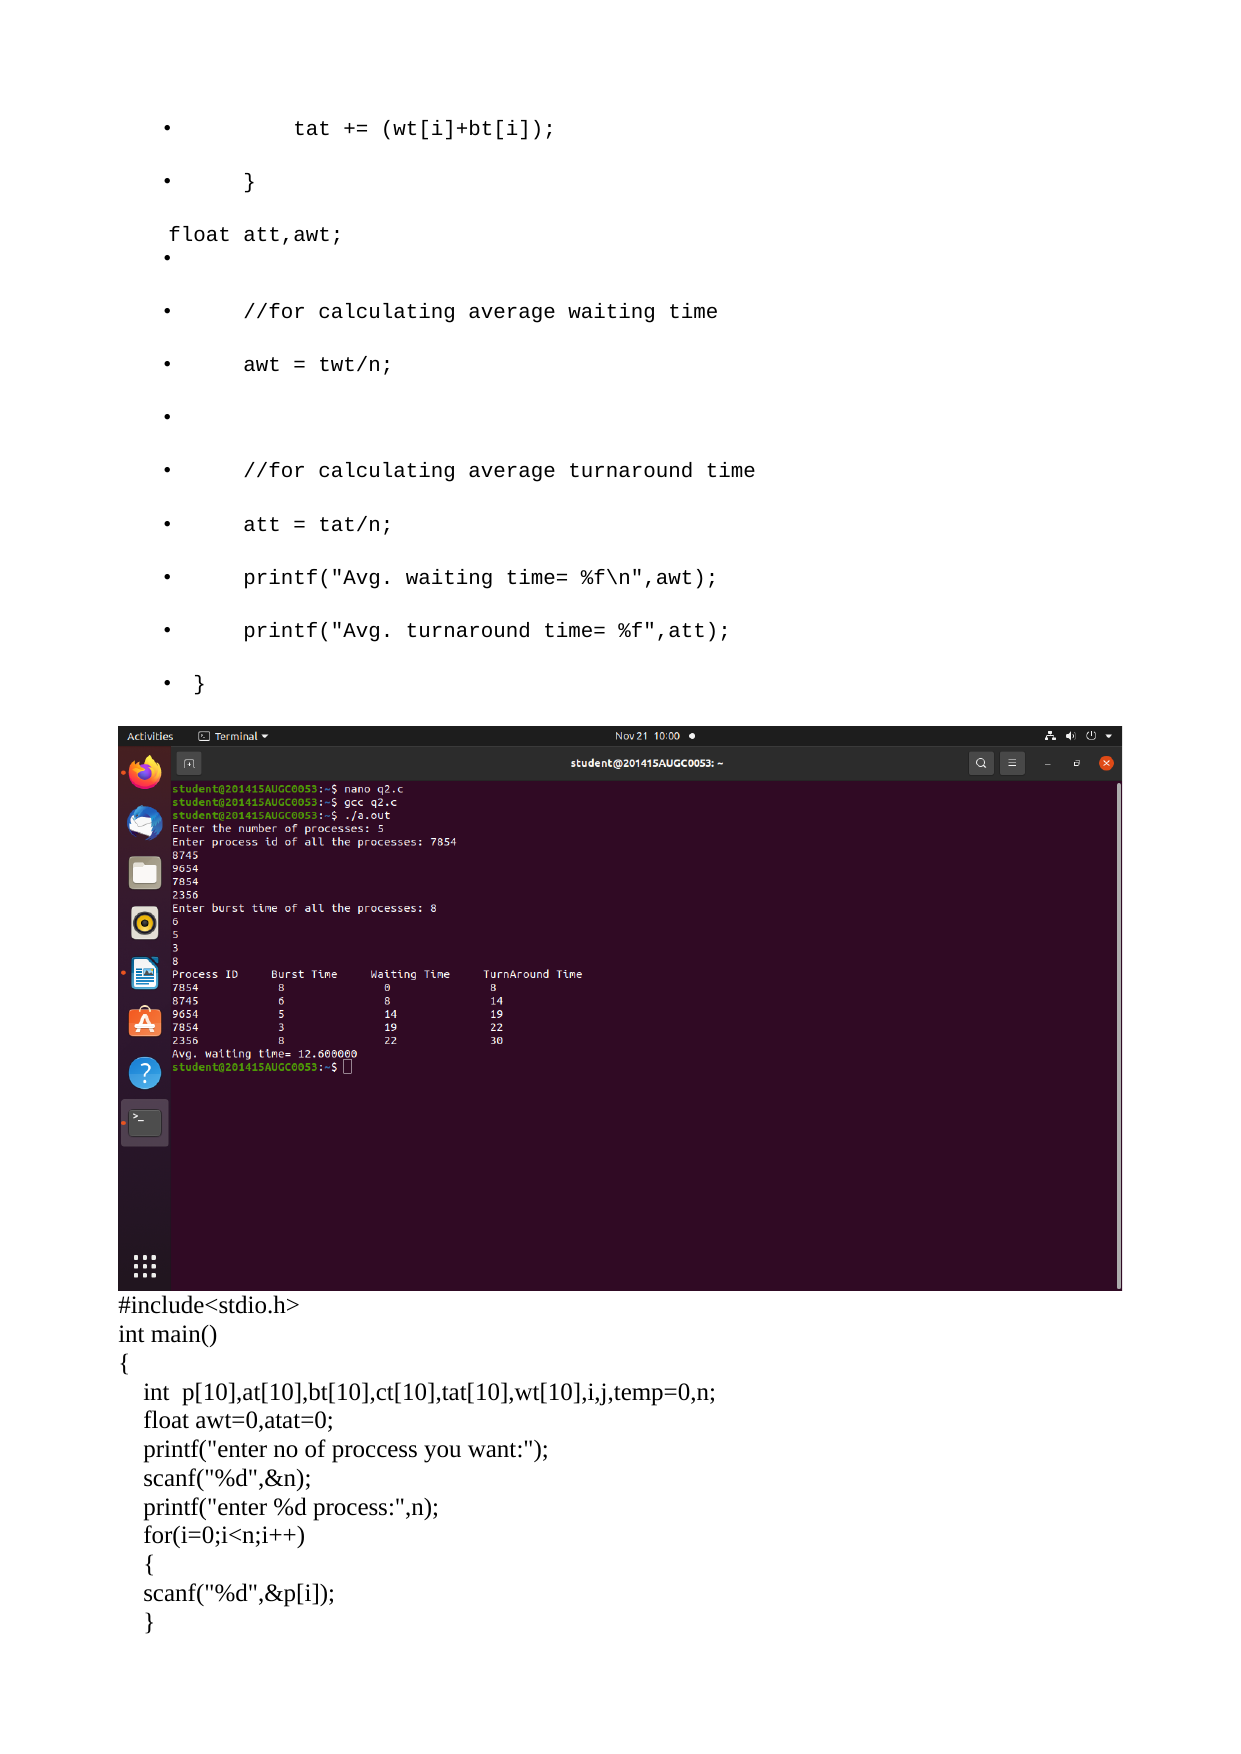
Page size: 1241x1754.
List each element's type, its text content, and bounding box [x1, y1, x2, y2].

text float att,awt; [118, 224, 1122, 248]
list } [164, 171, 1122, 195]
list printf("Avg. turnaround time= %f",att); [164, 620, 1122, 643]
list } [164, 673, 1122, 697]
list printf("Avg. waiting time= %f\n",awt); [164, 567, 1122, 590]
text float awt=0,atat=0; [118, 1406, 1122, 1434]
list awt = twt/n; [164, 354, 1122, 378]
text } [118, 1607, 1122, 1636]
list att = tat/n; [164, 514, 1122, 537]
text #include<stdio.h> [118, 1291, 1122, 1319]
text printf("enter no of proccess you want:"); [118, 1434, 1122, 1463]
list //for calculating average waiting time [164, 301, 1122, 325]
text printf("enter %d process:",n); [118, 1492, 1122, 1521]
text { [118, 1549, 1122, 1578]
text int p[10],at[10],bt[10],ct[10],tat[10],wt[10],i,j,temp=0,n; [118, 1377, 1122, 1406]
text for(i=0;i<n;i++) [118, 1521, 1122, 1549]
text scanf("%d",&n); [118, 1463, 1122, 1492]
list tat += (wt[i]+bt[i]); [164, 118, 1122, 142]
text { [118, 1348, 1122, 1377]
list //for calculating average turnaround time [164, 461, 1122, 484]
text scanf("%d",&p[i]); [118, 1578, 1122, 1607]
text int main() [118, 1319, 1122, 1348]
